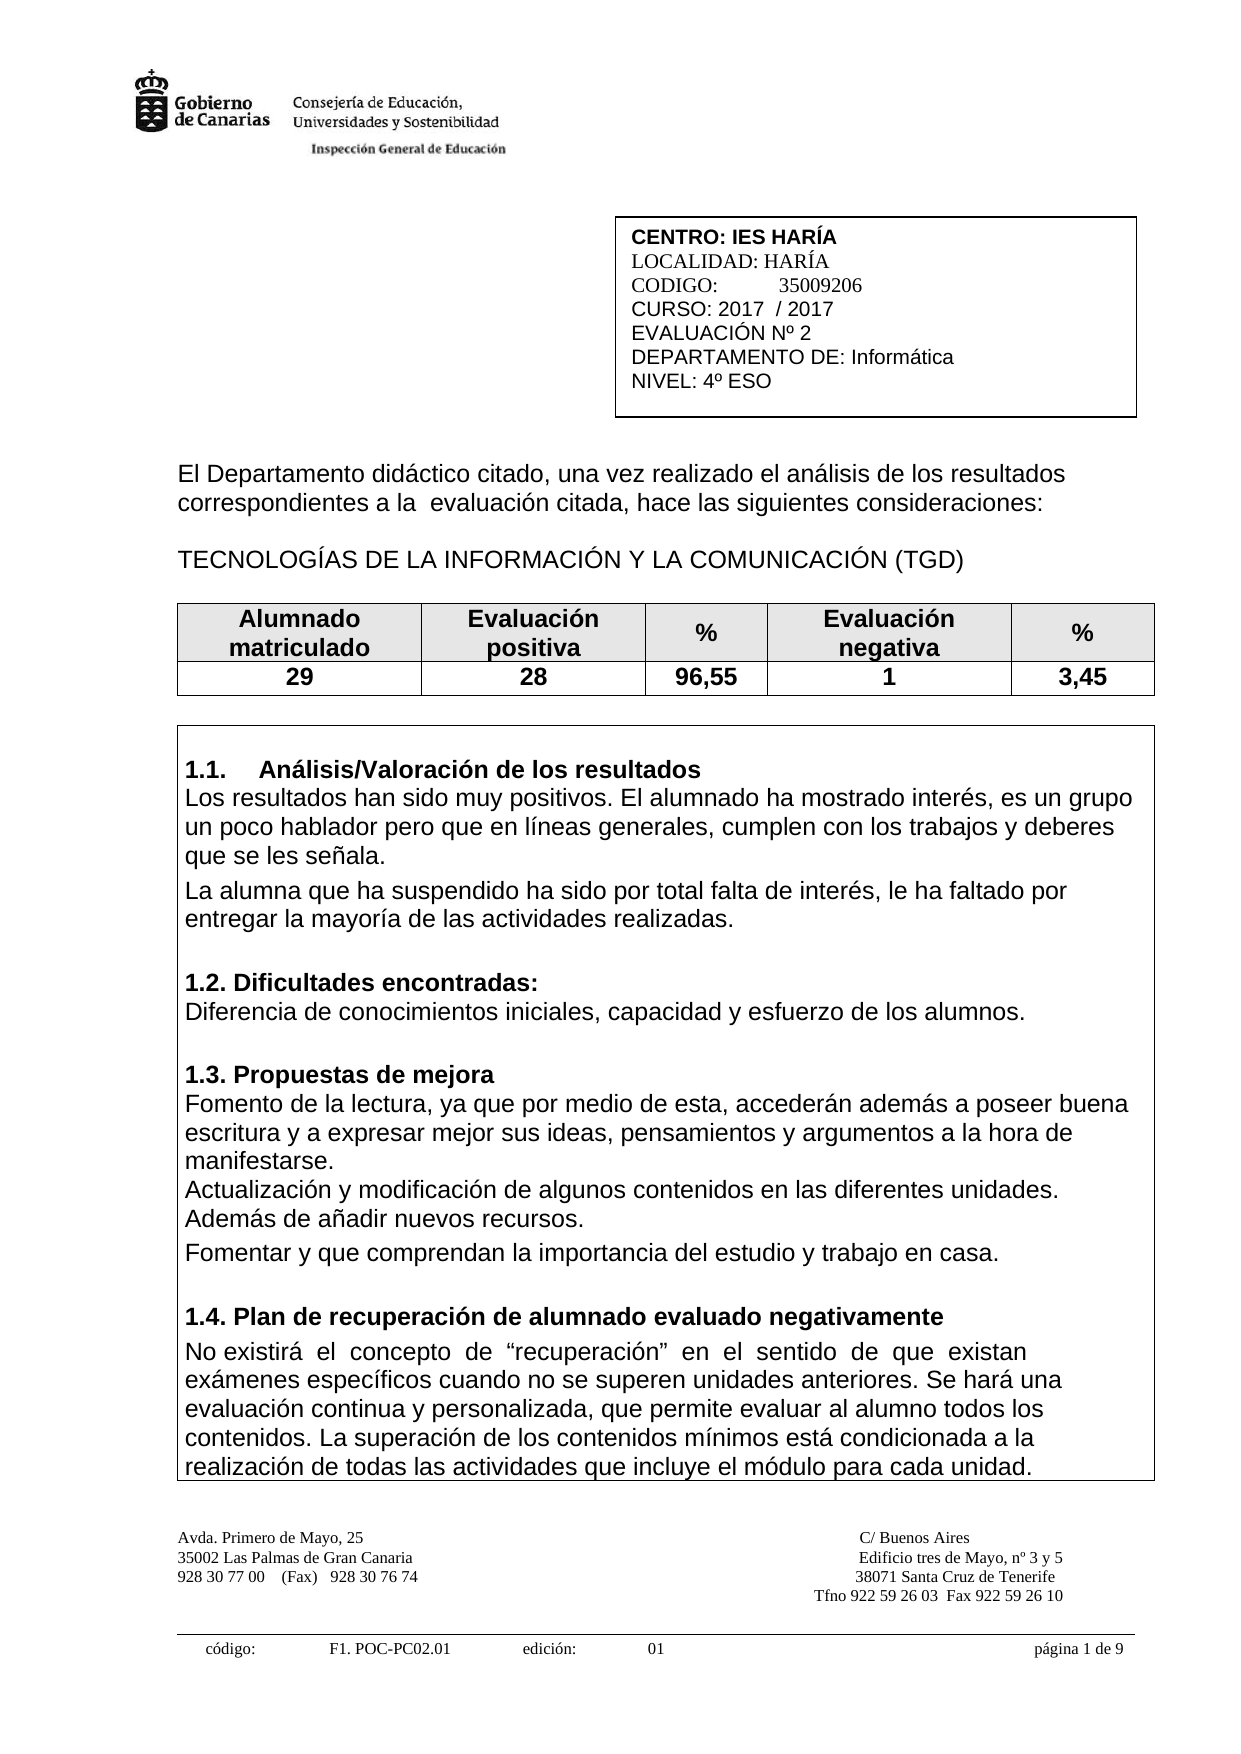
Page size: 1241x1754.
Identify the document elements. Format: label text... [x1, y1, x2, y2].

table_header % [1012, 604, 1154, 661]
table_cell 1 [768, 662, 1011, 695]
table_header % [646, 604, 767, 661]
text LOCALIDAD: HARÍA [631, 249, 1121, 273]
text CURSO: 2017 / 2017 [631, 297, 1121, 321]
table_header Evaluación positiva [422, 604, 645, 661]
table_cell 96,55 [646, 662, 767, 695]
text TECNOLOGÍAS DE LA INFORMACIÓN Y LA COMUNICACIÓN (TGD) [177, 545, 1137, 574]
text DEPARTAMENTO DE: Informática [631, 345, 1121, 369]
text EVALUACIÓN Nº 2 [631, 321, 1121, 345]
picture [133, 69, 513, 164]
table_cell 3,45 [1012, 662, 1154, 695]
table_header Análisis/Valoración de los resultados Los resultados han sido muy positivos. El alumnado ha mostrado interés, es un grupo un poco hablador pero que en líneas generales, cumplen con los trabajos y deberes que se les señala. La alumna que ha suspendido ha sido por total falta de interés, le ha faltado por entregar la mayoría de las actividades realizadas. 1.2. Dificultades encontradas: Diferencia de conocimientos iniciales, capacidad y esfuerzo de los alumnos. 1.3. Propuestas de mejora Fomento de la lectura, ya que por medio de esta, accederán además a poseer buena escritura y a expresar mejor sus ideas, pensamientos y argumentos a la hora de manifestarse. Actualización y modificación de algunos contenidos en las diferentes unidades. Además de añadir nuevos recursos. Fomentar y que comprendan la importancia del estudio y trabajo en casa. 1.4. Plan de recuperación de alumnado evaluado negativamente No existirá el concepto de “recuperación” en el sentido de que existan exámenes específicos cuando no se superen unidades anteriores. Se hará una evaluación continua y personalizada, que permite evaluar al alumno todos los contenidos. La superación de los contenidos mínimos está condicionada a la realización de todas las actividades que incluye el módulo para cada unidad. [178, 726, 1154, 1480]
table_header Alumnado matriculado [178, 604, 421, 661]
text NIVEL: 4º ESO [631, 369, 1121, 393]
text CODIGO: 35009206 [631, 273, 1121, 297]
table_cell 29 [178, 662, 421, 695]
text CENTRO: IES HARÍA [631, 225, 1121, 249]
text El Departamento didáctico citado, una vez realizado el análisis de los resultados correspondientes a la evaluación citada, hace las siguientes consideraciones: [177, 459, 1137, 516]
table_cell 28 [422, 662, 645, 695]
table_header Evaluación negativa [768, 604, 1011, 661]
